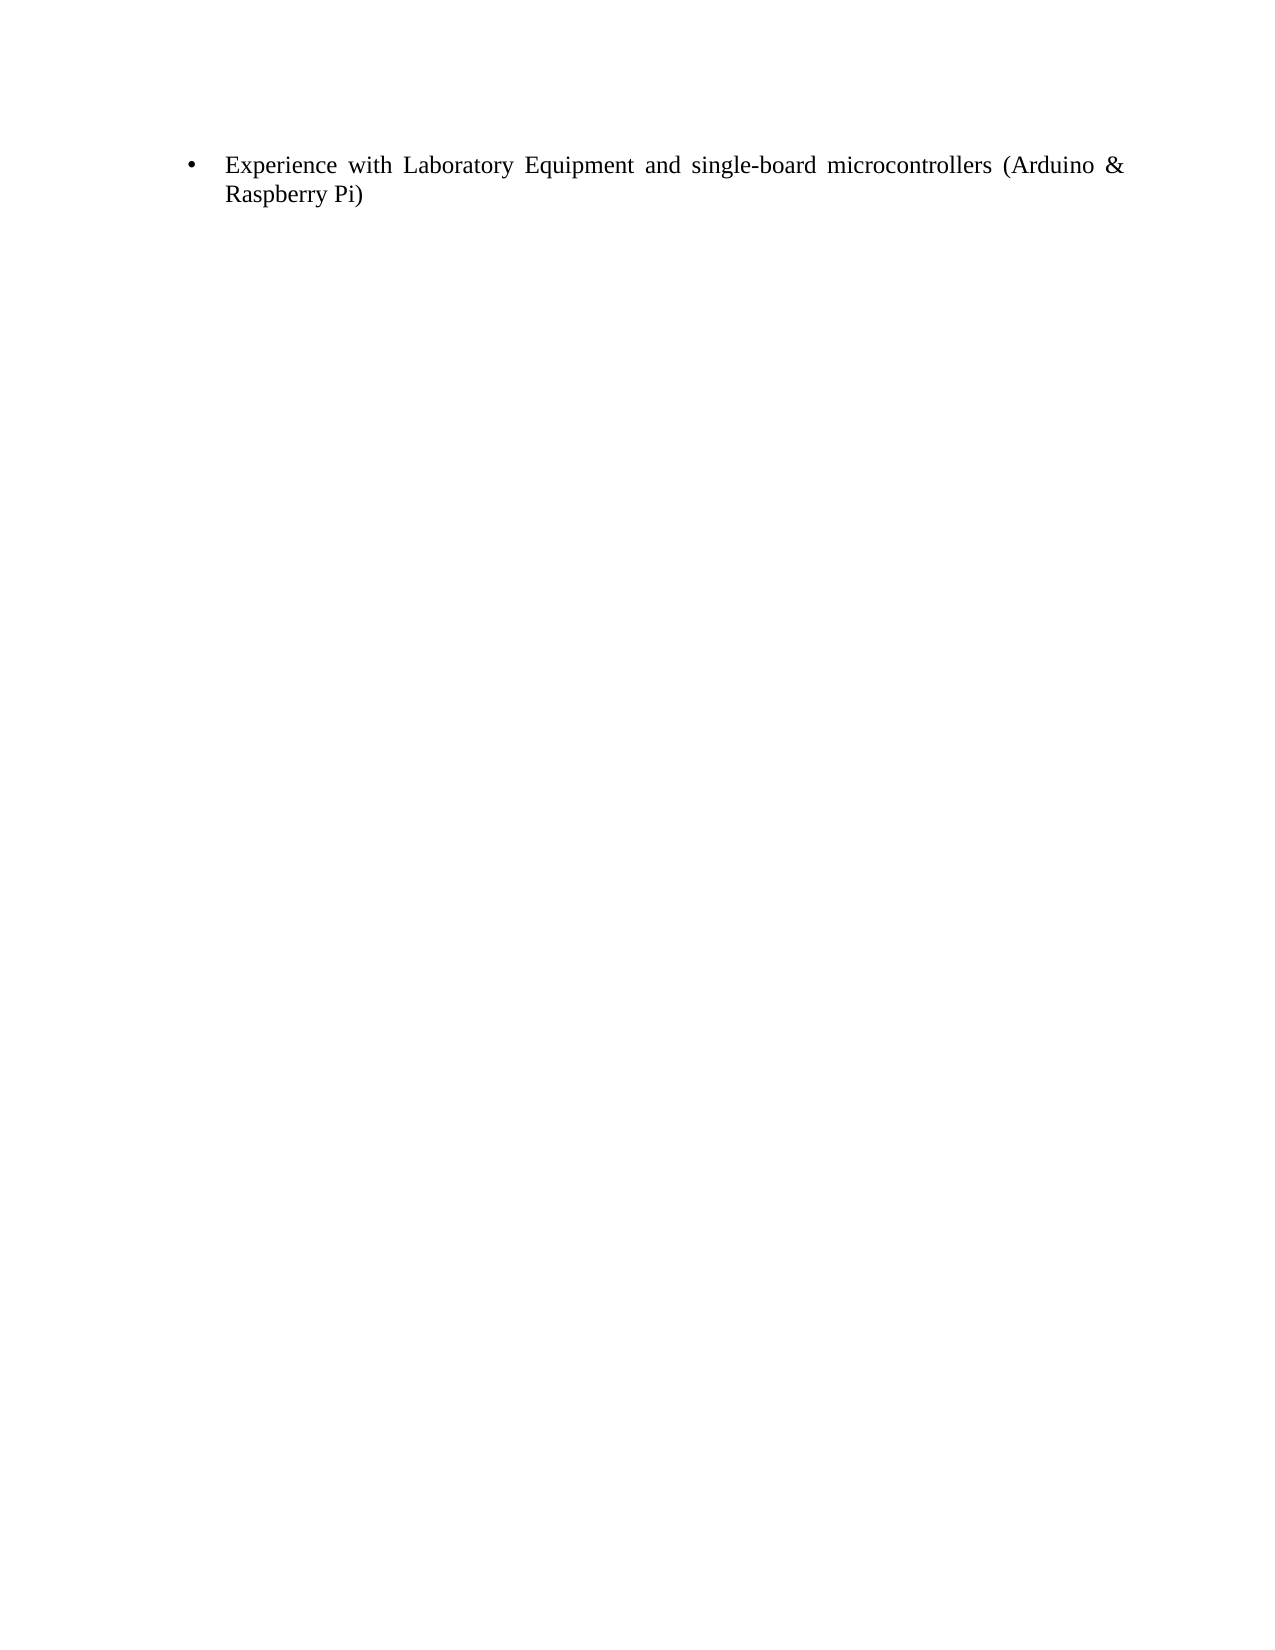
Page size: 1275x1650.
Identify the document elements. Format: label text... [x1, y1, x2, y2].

list Experience with Laboratory Equipment and single-board microcontrollers (Arduino & Raspberry Pi) [187, 150, 1125, 207]
